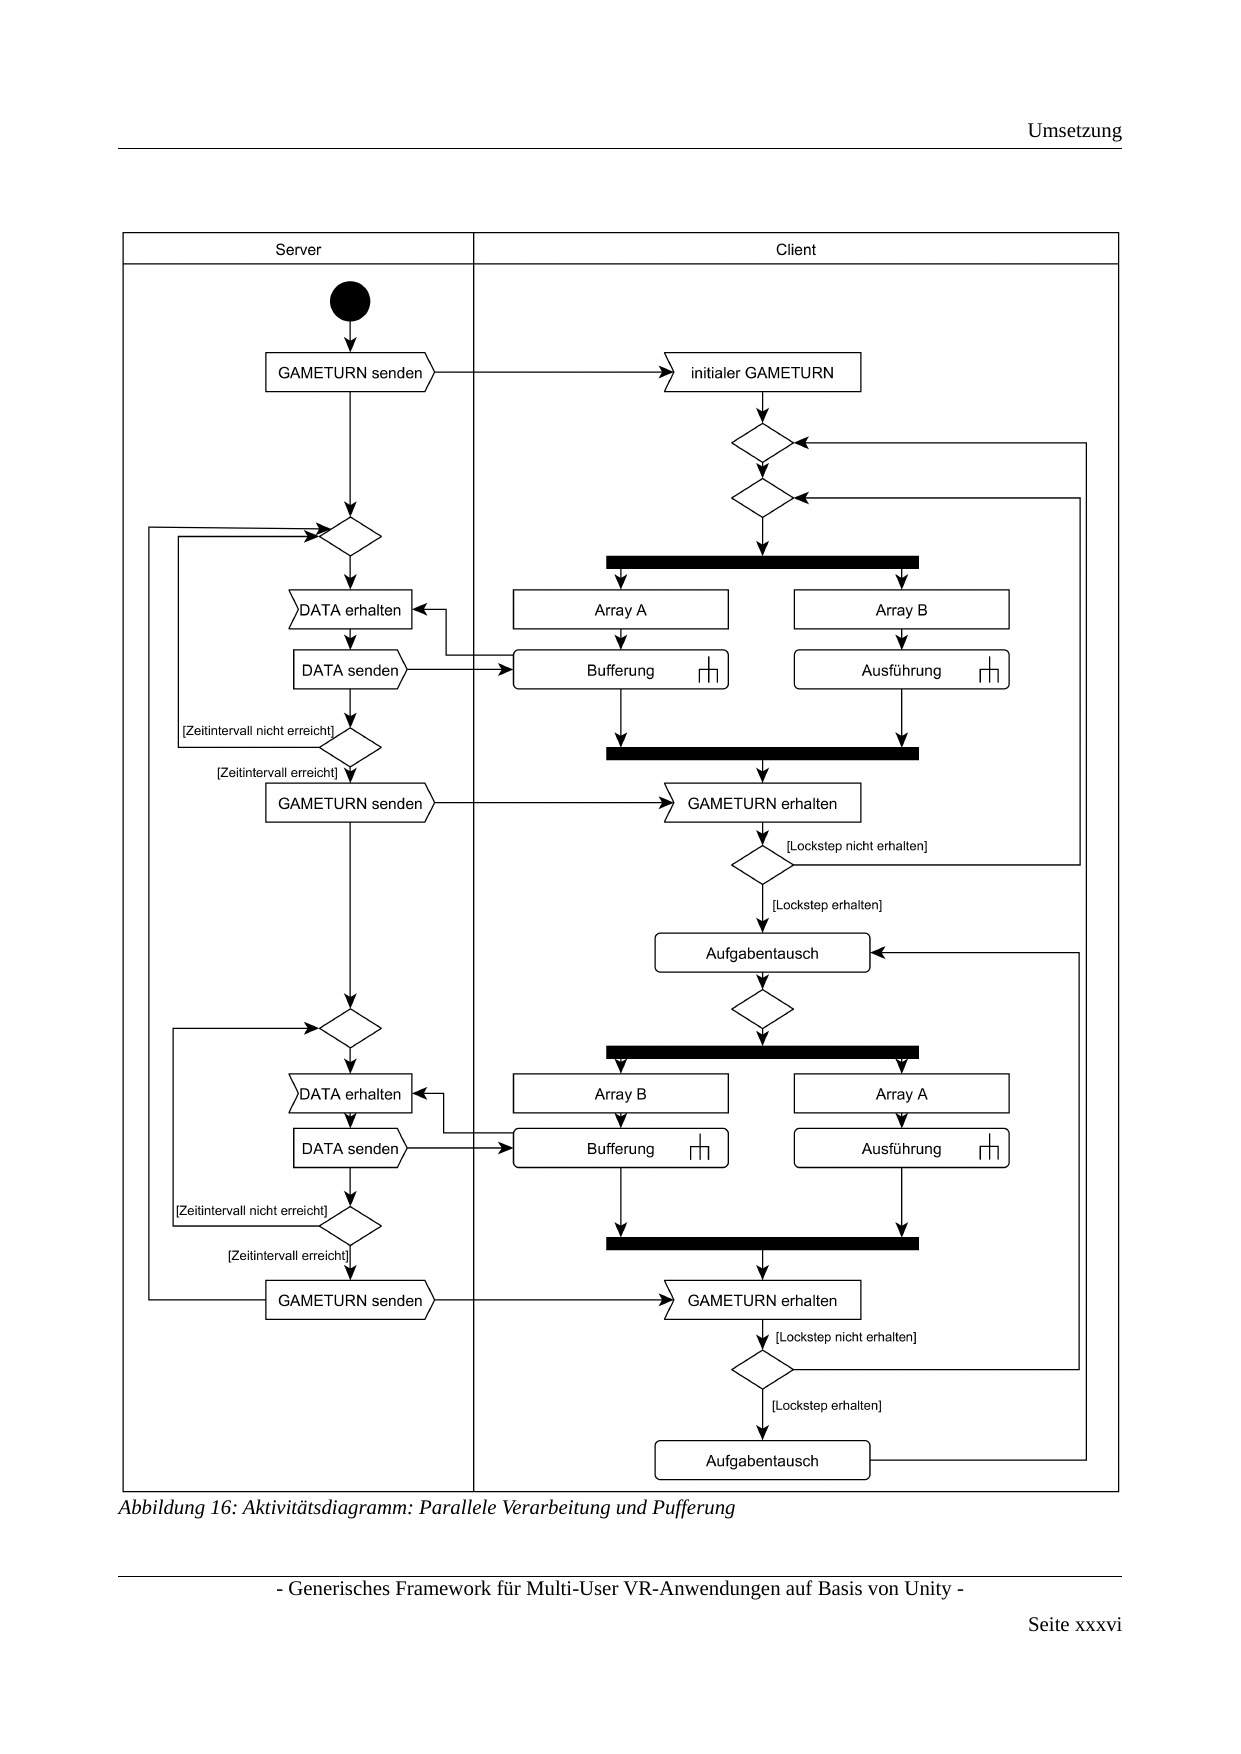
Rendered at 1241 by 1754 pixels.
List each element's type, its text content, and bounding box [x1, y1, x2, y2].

picture [118, 229, 1123, 1496]
text Abbildung 16: Aktivitätsdiagramm: Parallele Verarbeitung und Pufferung [118, 1496, 1122, 1519]
